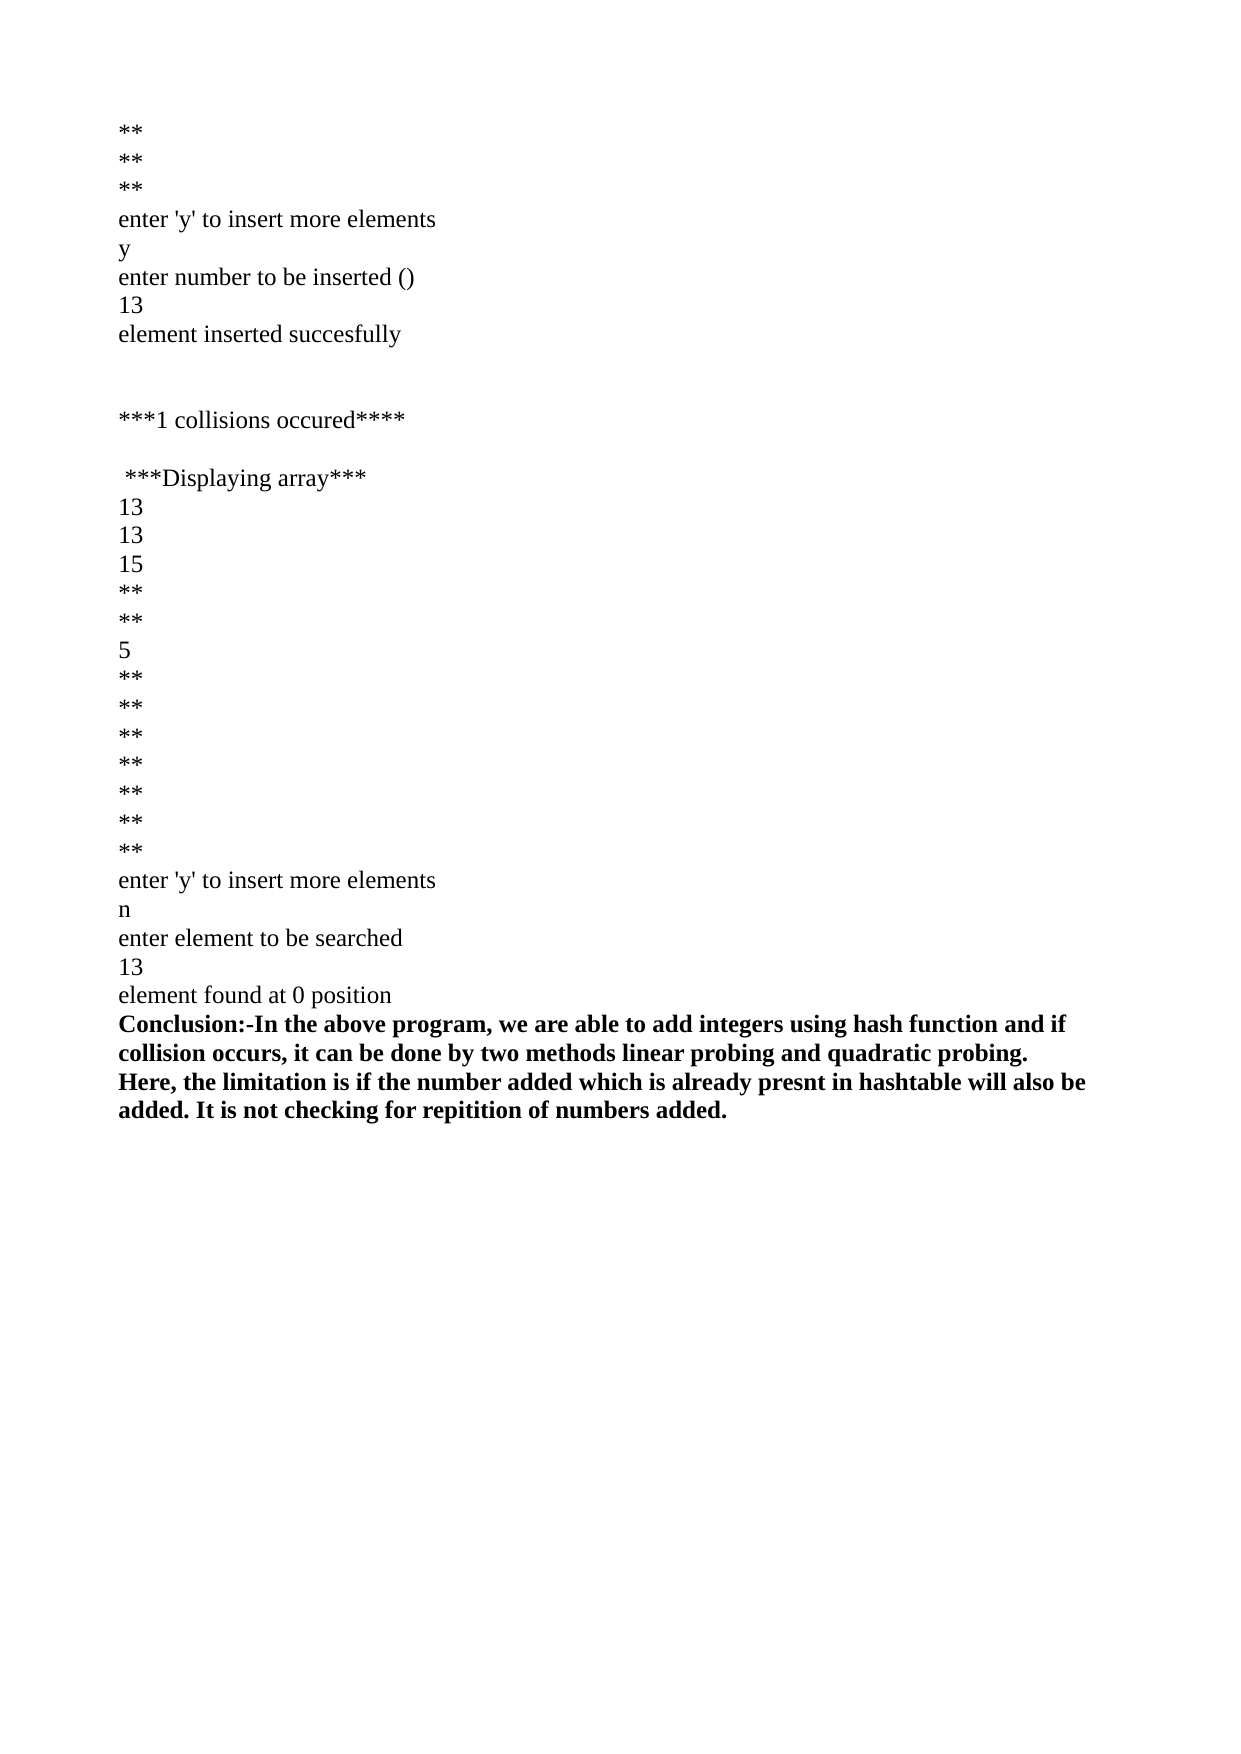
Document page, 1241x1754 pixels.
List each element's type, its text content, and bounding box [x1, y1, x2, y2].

text ***1 collisions occured**** [118, 406, 1122, 434]
text ** [118, 693, 1122, 722]
text Conclusion:-In the above program, we are able to add integers using hash function and if collision occurs, it can be done by two methods linear probing and quadratic probing. [118, 1009, 1122, 1067]
text ** [118, 808, 1122, 837]
text ** [118, 607, 1122, 636]
text 13 [118, 492, 1122, 521]
text ** [118, 118, 1122, 147]
text y [118, 233, 1122, 262]
text ** [118, 176, 1122, 204]
text enter 'y' to insert more elements [118, 204, 1122, 233]
text enter element to be searched [118, 923, 1122, 952]
text 13 [118, 952, 1122, 981]
text ** [118, 147, 1122, 176]
text n [118, 894, 1122, 923]
text 13 [118, 521, 1122, 549]
text enter 'y' to insert more elements [118, 866, 1122, 894]
text 15 [118, 549, 1122, 578]
text Here, the limitation is if the number added which is already presnt in hashtable will also be added. It is not checking for repitition of numbers added. [118, 1067, 1122, 1124]
text enter number to be inserted () [118, 262, 1122, 291]
text ** [118, 779, 1122, 808]
text ***Displaying array*** [118, 463, 1122, 492]
text 13 [118, 291, 1122, 319]
text ** [118, 751, 1122, 779]
text ** [118, 578, 1122, 607]
text 5 [118, 636, 1122, 664]
text element found at 0 position [118, 981, 1122, 1009]
text element inserted succesfully [118, 319, 1122, 348]
text ** [118, 722, 1122, 751]
text ** [118, 664, 1122, 693]
text ** [118, 837, 1122, 866]
